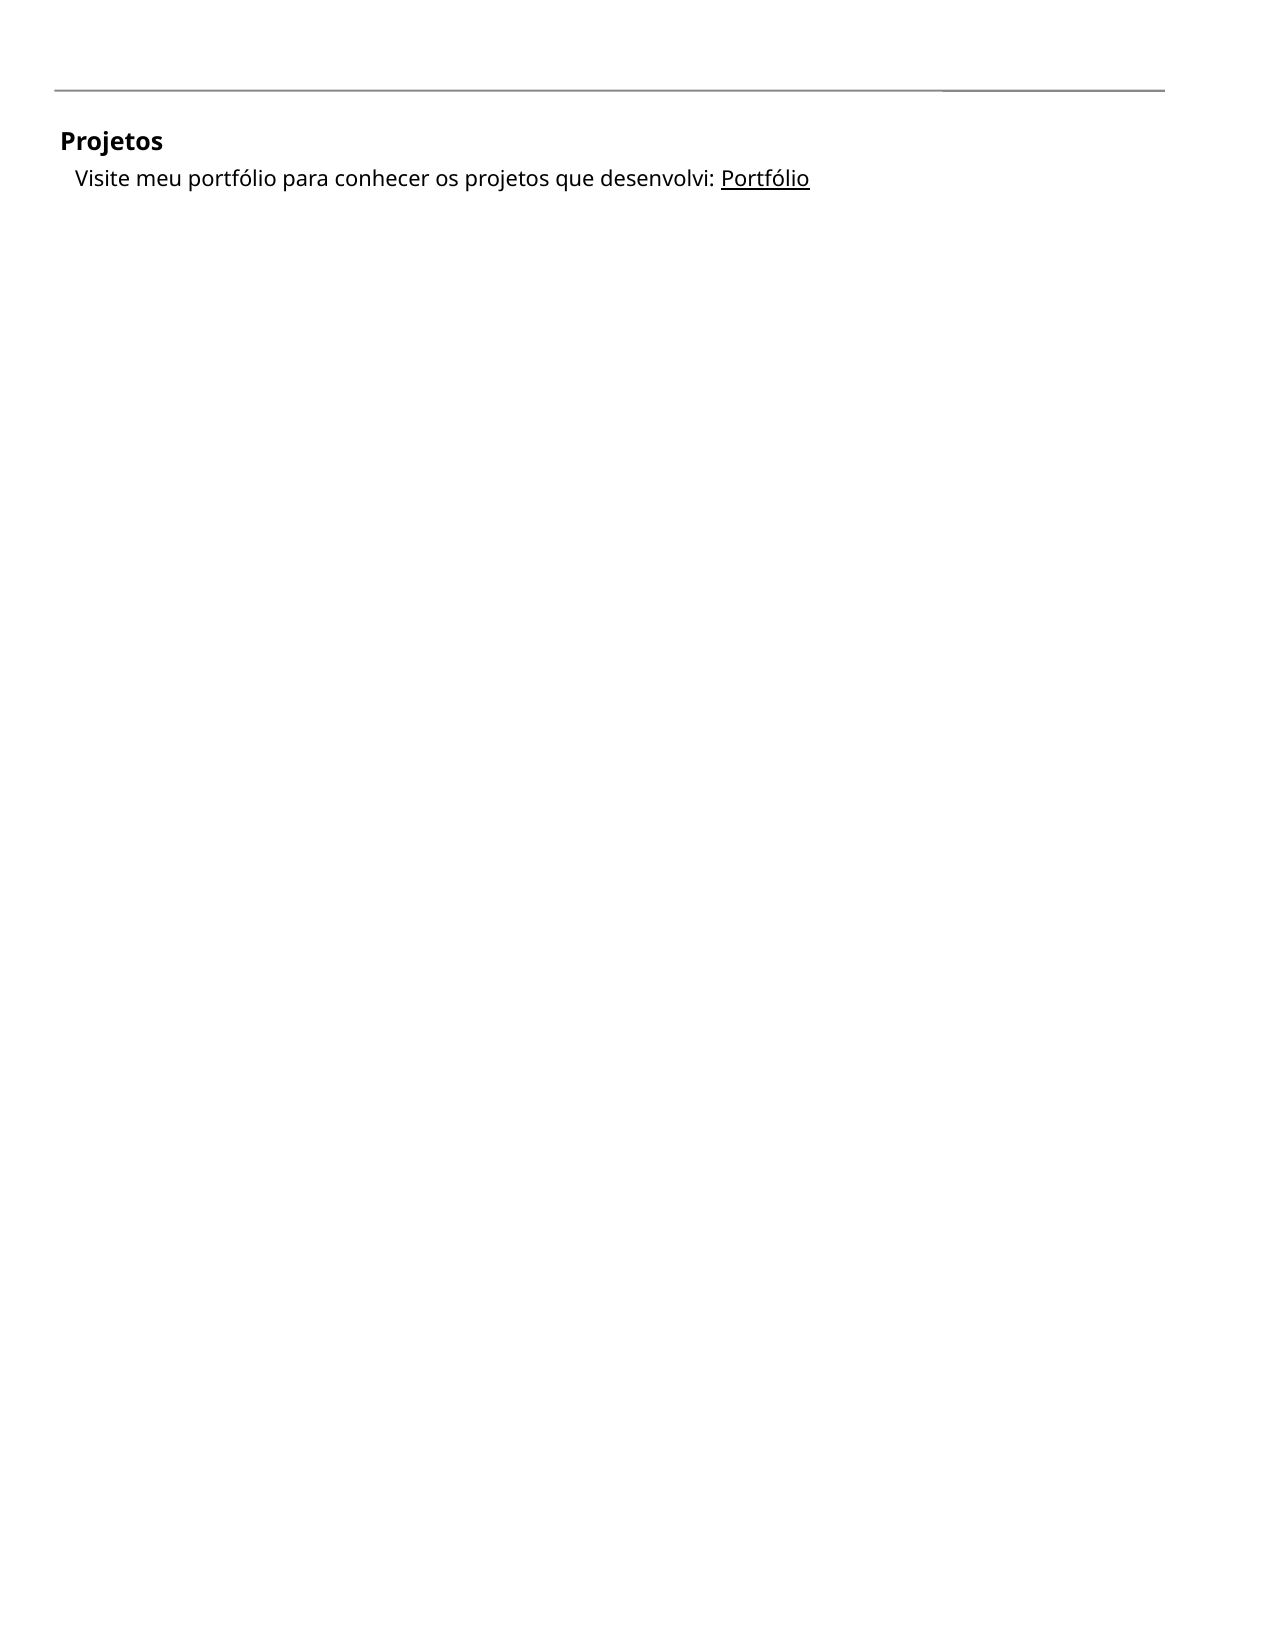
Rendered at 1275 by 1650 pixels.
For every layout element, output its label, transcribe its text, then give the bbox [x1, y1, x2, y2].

text Projetos [60, 124, 1200, 158]
text Visite meu portfólio para conhecer os projetos que desenvolvi: Portfólio [75, 163, 1200, 193]
